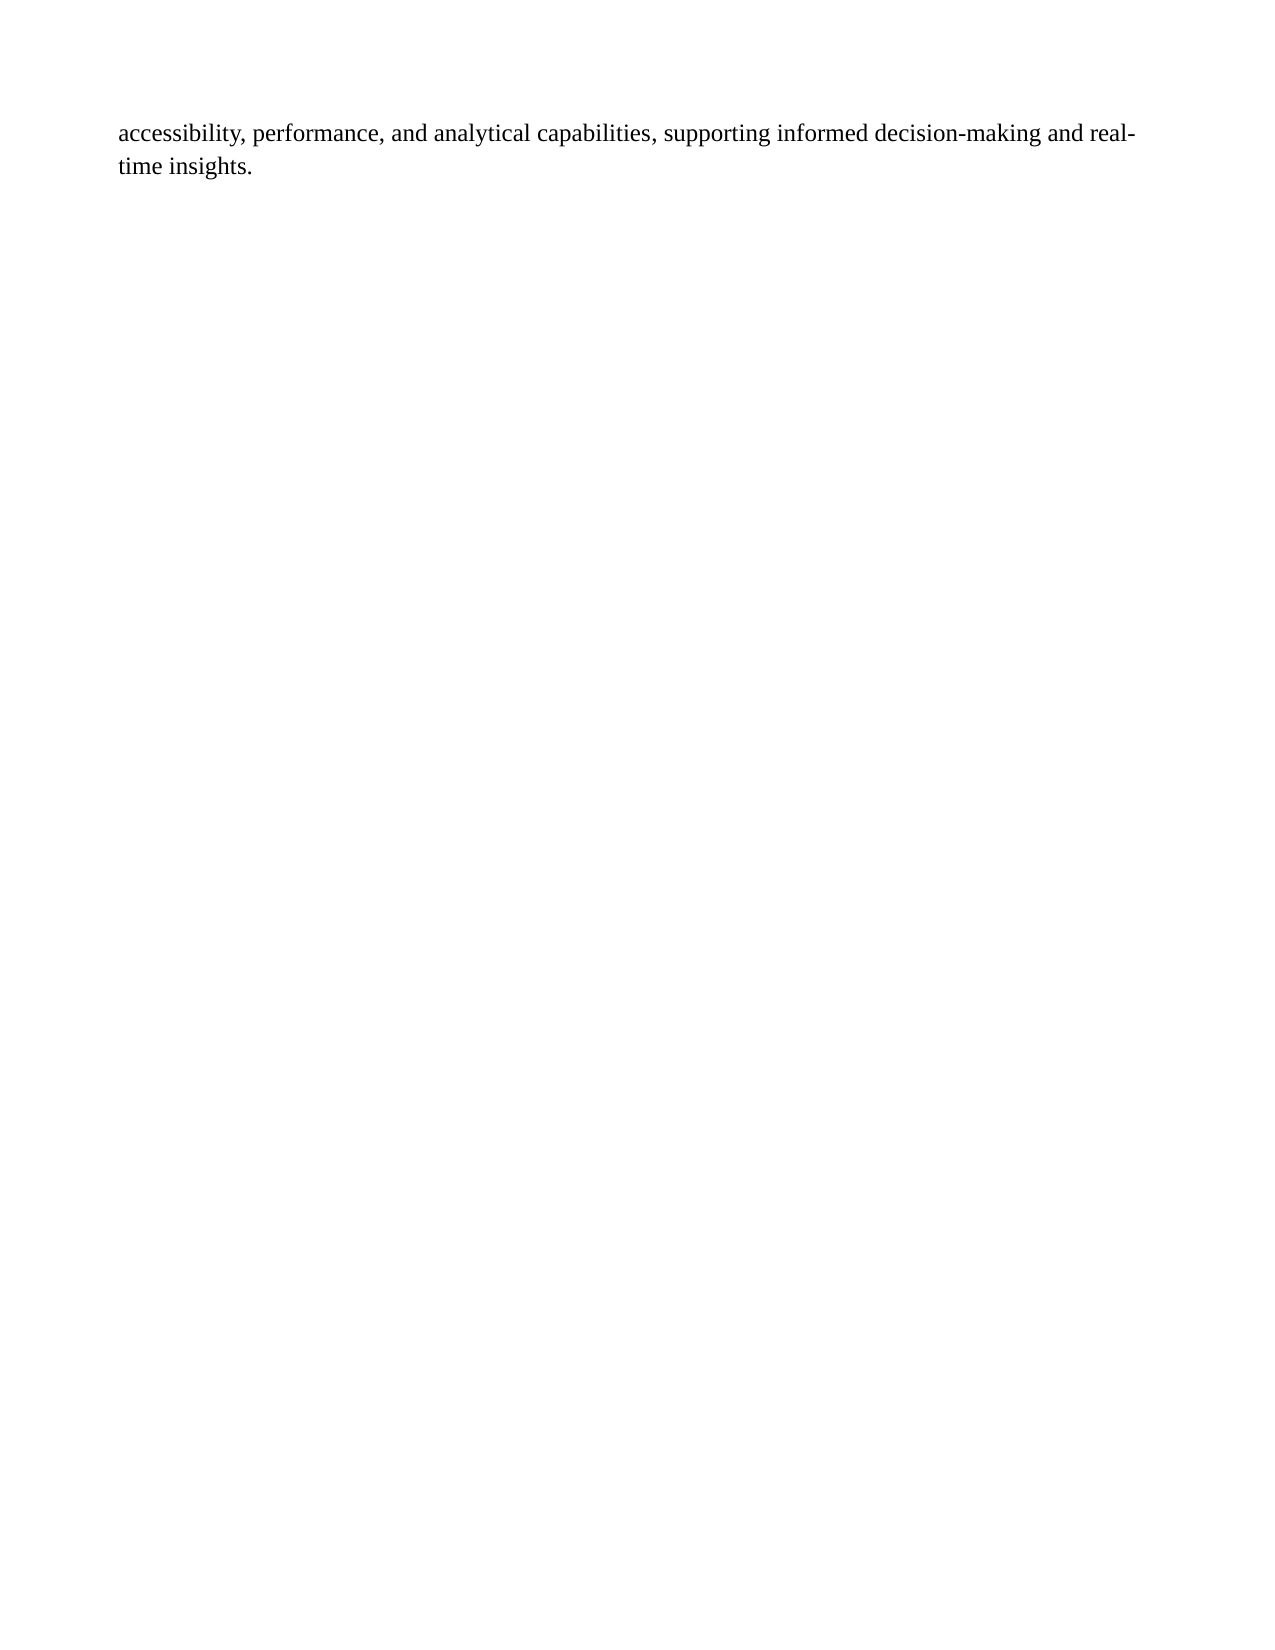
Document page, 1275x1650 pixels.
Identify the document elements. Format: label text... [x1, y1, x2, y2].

text accessibility, performance, and analytical capabilities, supporting informed decision-making and real-time insights. [118, 118, 1157, 180]
